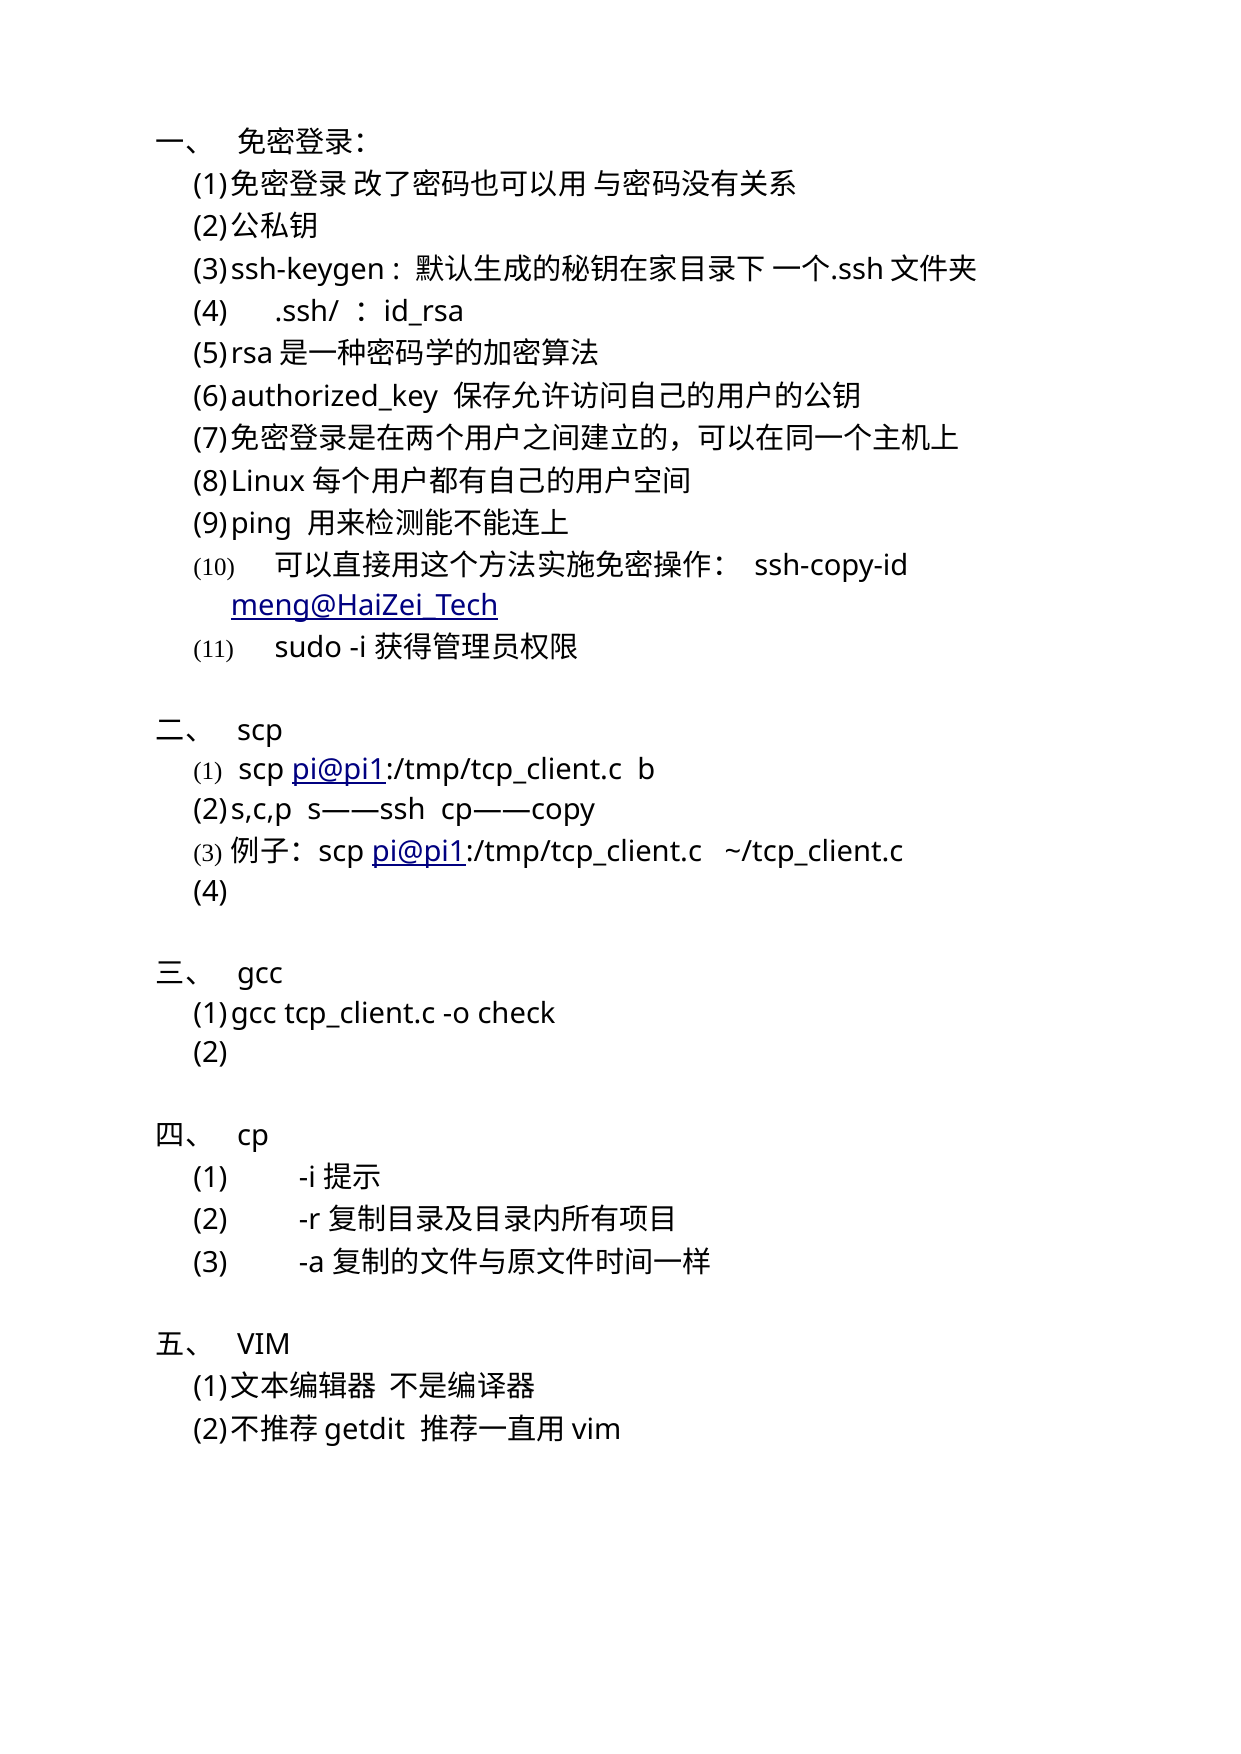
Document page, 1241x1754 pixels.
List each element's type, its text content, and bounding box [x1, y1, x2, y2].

list 文本编辑器 不是编译器 [193, 1363, 1122, 1405]
list gcc [156, 950, 1122, 992]
list ping 用来检测能不能连上 [193, 499, 1122, 542]
list sudo -i 获得管理员权限 [193, 624, 1122, 666]
list scp pi@pi1:/tmp/tcp_client.c b [193, 748, 1122, 788]
list 可以直接用这个方法实施免密操作： ssh-copy-id meng@HaiZei_Tech [193, 542, 1122, 624]
list authorized_key 保存允许访问自己的用户的公钥 [193, 372, 1122, 415]
list 免密登录 改了密码也可以用 与密码没有关系 [193, 160, 1122, 203]
list -i 提示 [193, 1153, 1122, 1196]
list -r 复制目录及目录内所有项目 [193, 1196, 1122, 1238]
list s,c,p s——ssh cp——copy [193, 788, 1122, 828]
list scp [156, 706, 1122, 748]
list rsa是一种密码学的加密算法 [193, 330, 1122, 372]
list 免密登录是在两个用户之间建立的，可以在同一个主机上 [193, 415, 1122, 457]
list .ssh/ ：id_rsa [193, 288, 1122, 330]
list 免密登录： [156, 118, 1122, 160]
list gcc tcp_client.c -o check [193, 992, 1122, 1032]
list ssh-keygen : 默认生成的秘钥在家目录下 一个.ssh文件夹 [193, 245, 1122, 288]
list 公私钥 [193, 203, 1122, 245]
list 不推荐getdit 推荐一直用vim [193, 1405, 1122, 1448]
list cp [156, 1111, 1122, 1153]
list Linux 每个用户都有自己的用户空间 [193, 457, 1122, 499]
list -a 复制的文件与原文件时间一样 [193, 1238, 1122, 1281]
list VIM [156, 1320, 1122, 1363]
list 例子：scp pi@pi1:/tmp/tcp_client.c ~/tcp_client.c [193, 828, 1122, 870]
